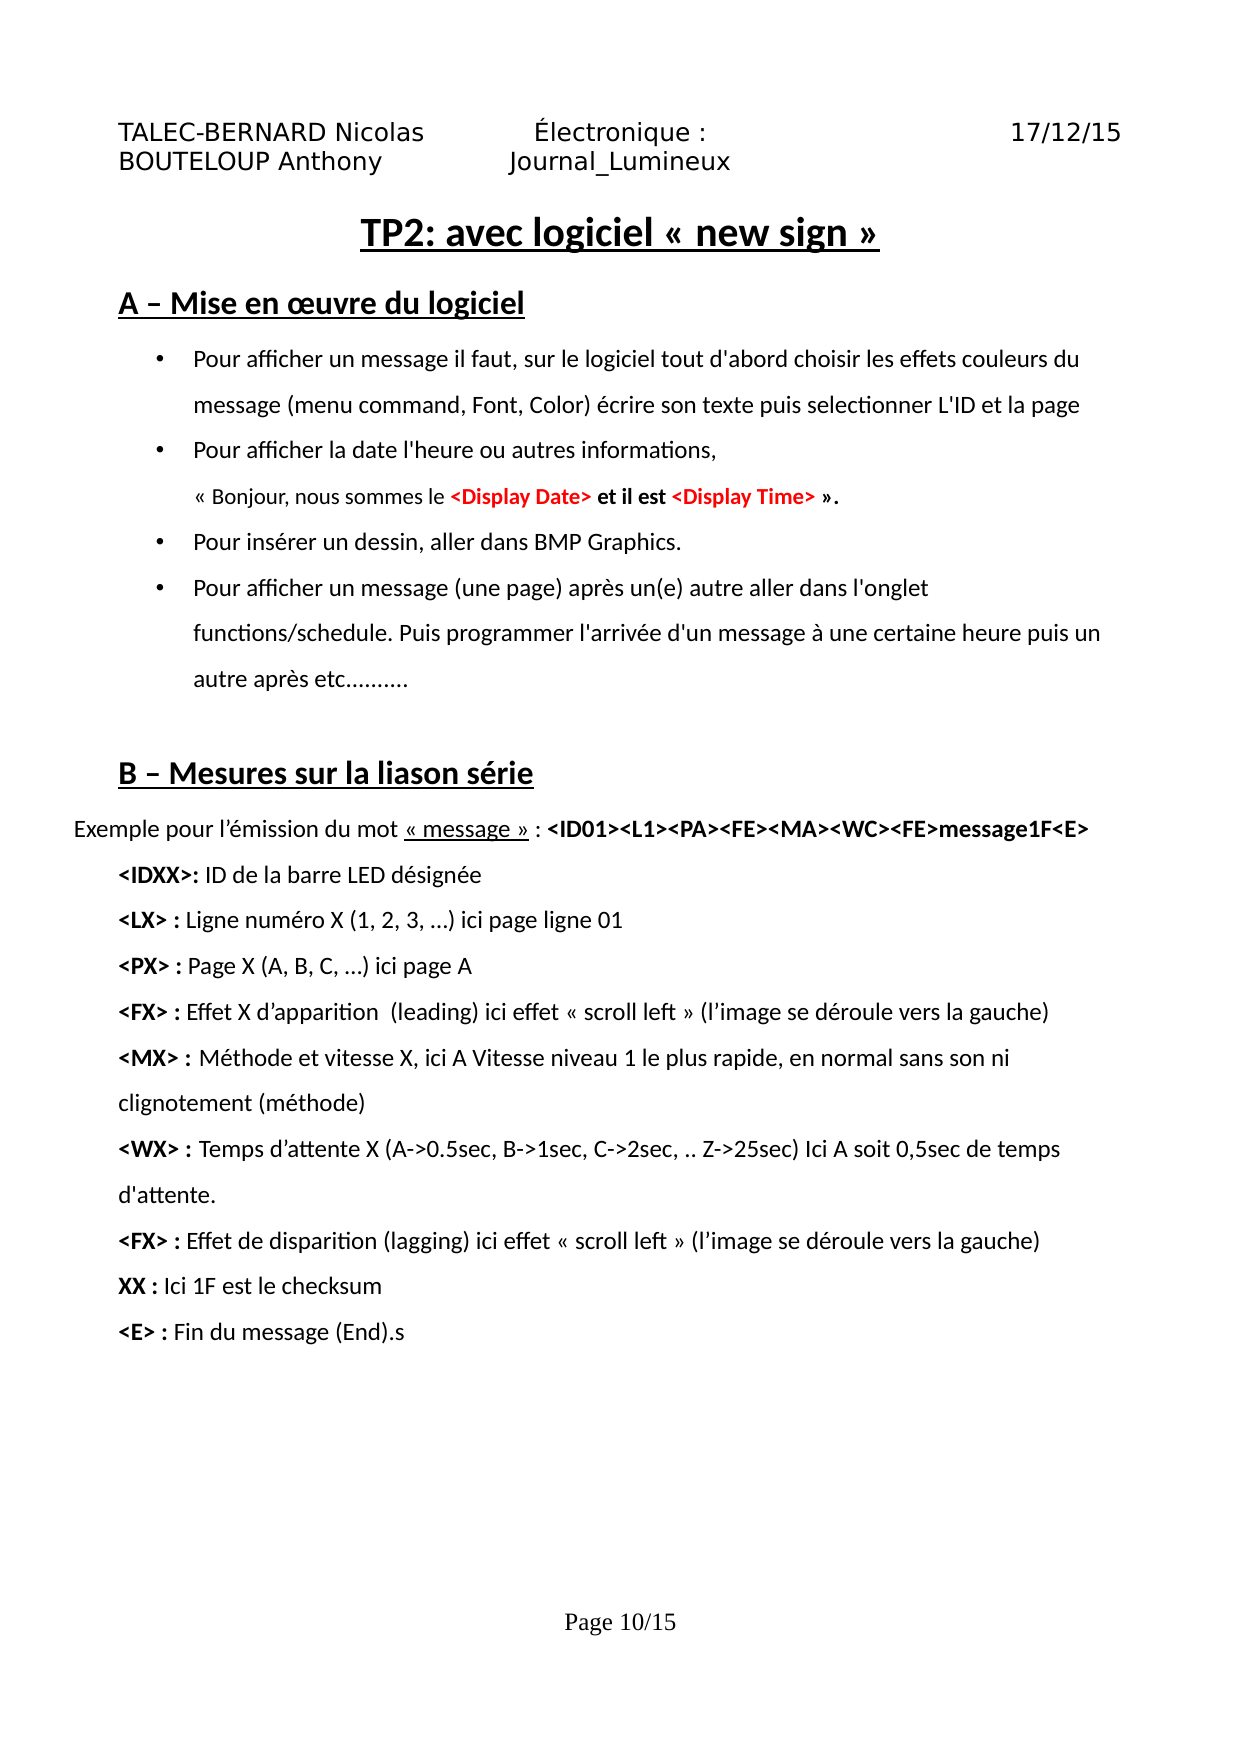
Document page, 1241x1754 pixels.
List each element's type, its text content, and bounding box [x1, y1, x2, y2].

text « Bonjour, nous sommes le <Display Date> et il est <Display Time> ». [118, 480, 1122, 511]
text <FX> : Effet de disparition (lagging) ici effet « scroll left » (l’image se déroule vers la gauche) [118, 1225, 1122, 1255]
subtitle B – Mesures sur la liason série [118, 752, 1122, 793]
text <IDXX>: ID de la barre LED désignée [118, 859, 1122, 889]
subtitle TP2: avec logiciel « new sign » [118, 206, 1122, 257]
text <FX> : Effet X d’apparition (leading) ici effet « scroll left » (l’image se déroule vers la gauche) [118, 996, 1122, 1027]
text <MX> : Méthode et vitesse X, ici A Vitesse niveau 1 le plus rapide, en normal sans son ni clignotement (méthode) [118, 1042, 1122, 1118]
list Pour afficher la date l'heure ou autres informations, [156, 435, 1122, 465]
list Pour insérer un dessin, aller dans BMP Graphics. [156, 526, 1122, 557]
subtitle A – Mise en œuvre du logiciel [118, 282, 1122, 323]
text <E> : Fin du message (End).s [118, 1316, 1122, 1347]
text <PX> : Page X (A, B, C, …) ici page A [118, 950, 1122, 981]
text <LX> : Ligne numéro X (1, 2, 3, …) ici page ligne 01 [118, 905, 1122, 935]
text XX : Ici 1F est le checksum [118, 1271, 1122, 1301]
list Pour afficher un message (une page) après un(e) autre aller dans l'onglet functions/schedule. Puis programmer l'arrivée d'un message à une certaine heure puis un autre après etc.......... [156, 572, 1122, 694]
list Pour afficher un message il faut, sur le logiciel tout d'abord choisir les effets couleurs du message (menu command, Font, Color) écrire son texte puis selectionner L'ID et la page [156, 343, 1122, 419]
text Exemple pour l’émission du mot « message » : <ID01><L1><PA><FE><MA><WC><FE>message1F<E> [74, 813, 1122, 844]
text <WX> : Temps d’attente X (A->0.5sec, B->1sec, C->2sec, .. Z->25sec) Ici A soit 0,5sec de temps d'attente. [118, 1133, 1122, 1209]
